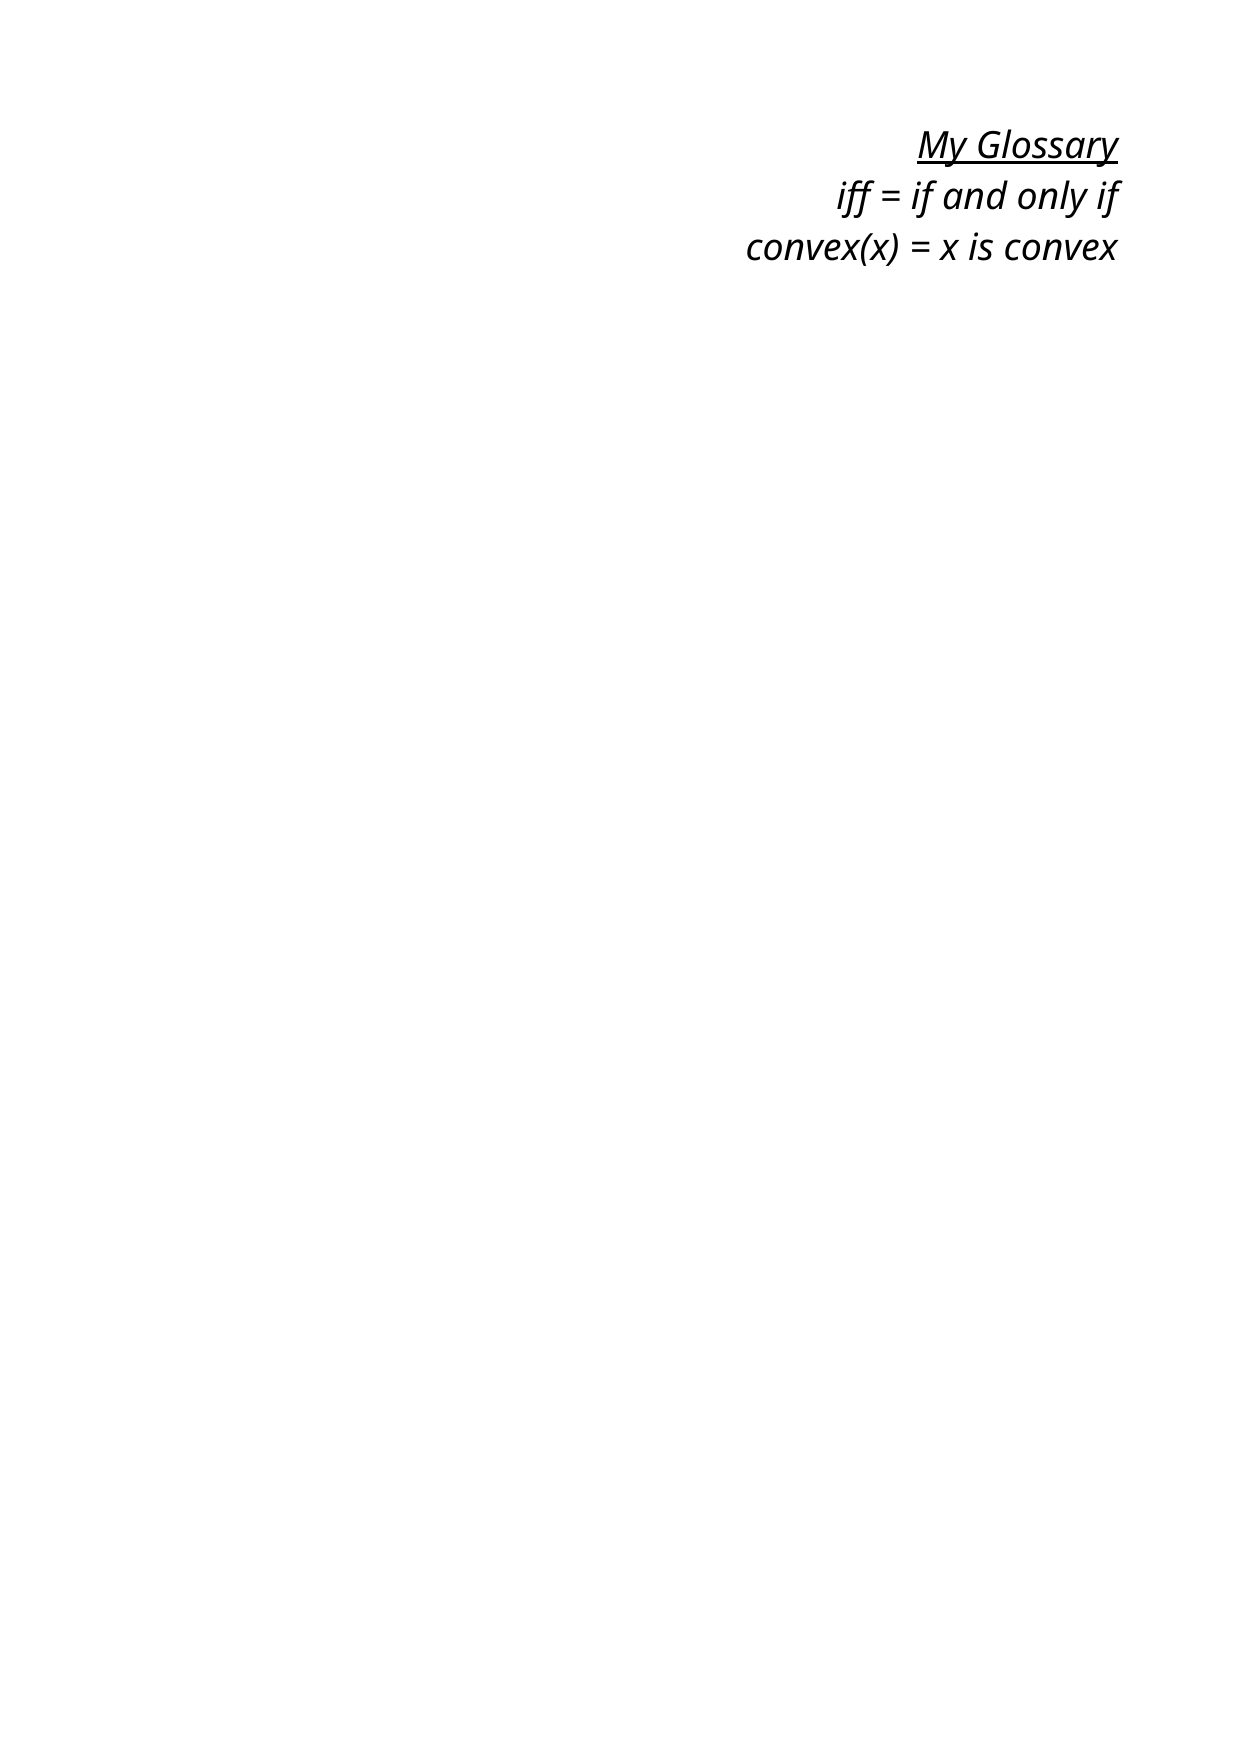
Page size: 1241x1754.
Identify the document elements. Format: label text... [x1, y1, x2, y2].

text iff = if and only if [118, 169, 1122, 220]
text My Glossary [118, 118, 1122, 169]
text convex(x) = x is convex [118, 220, 1122, 271]
